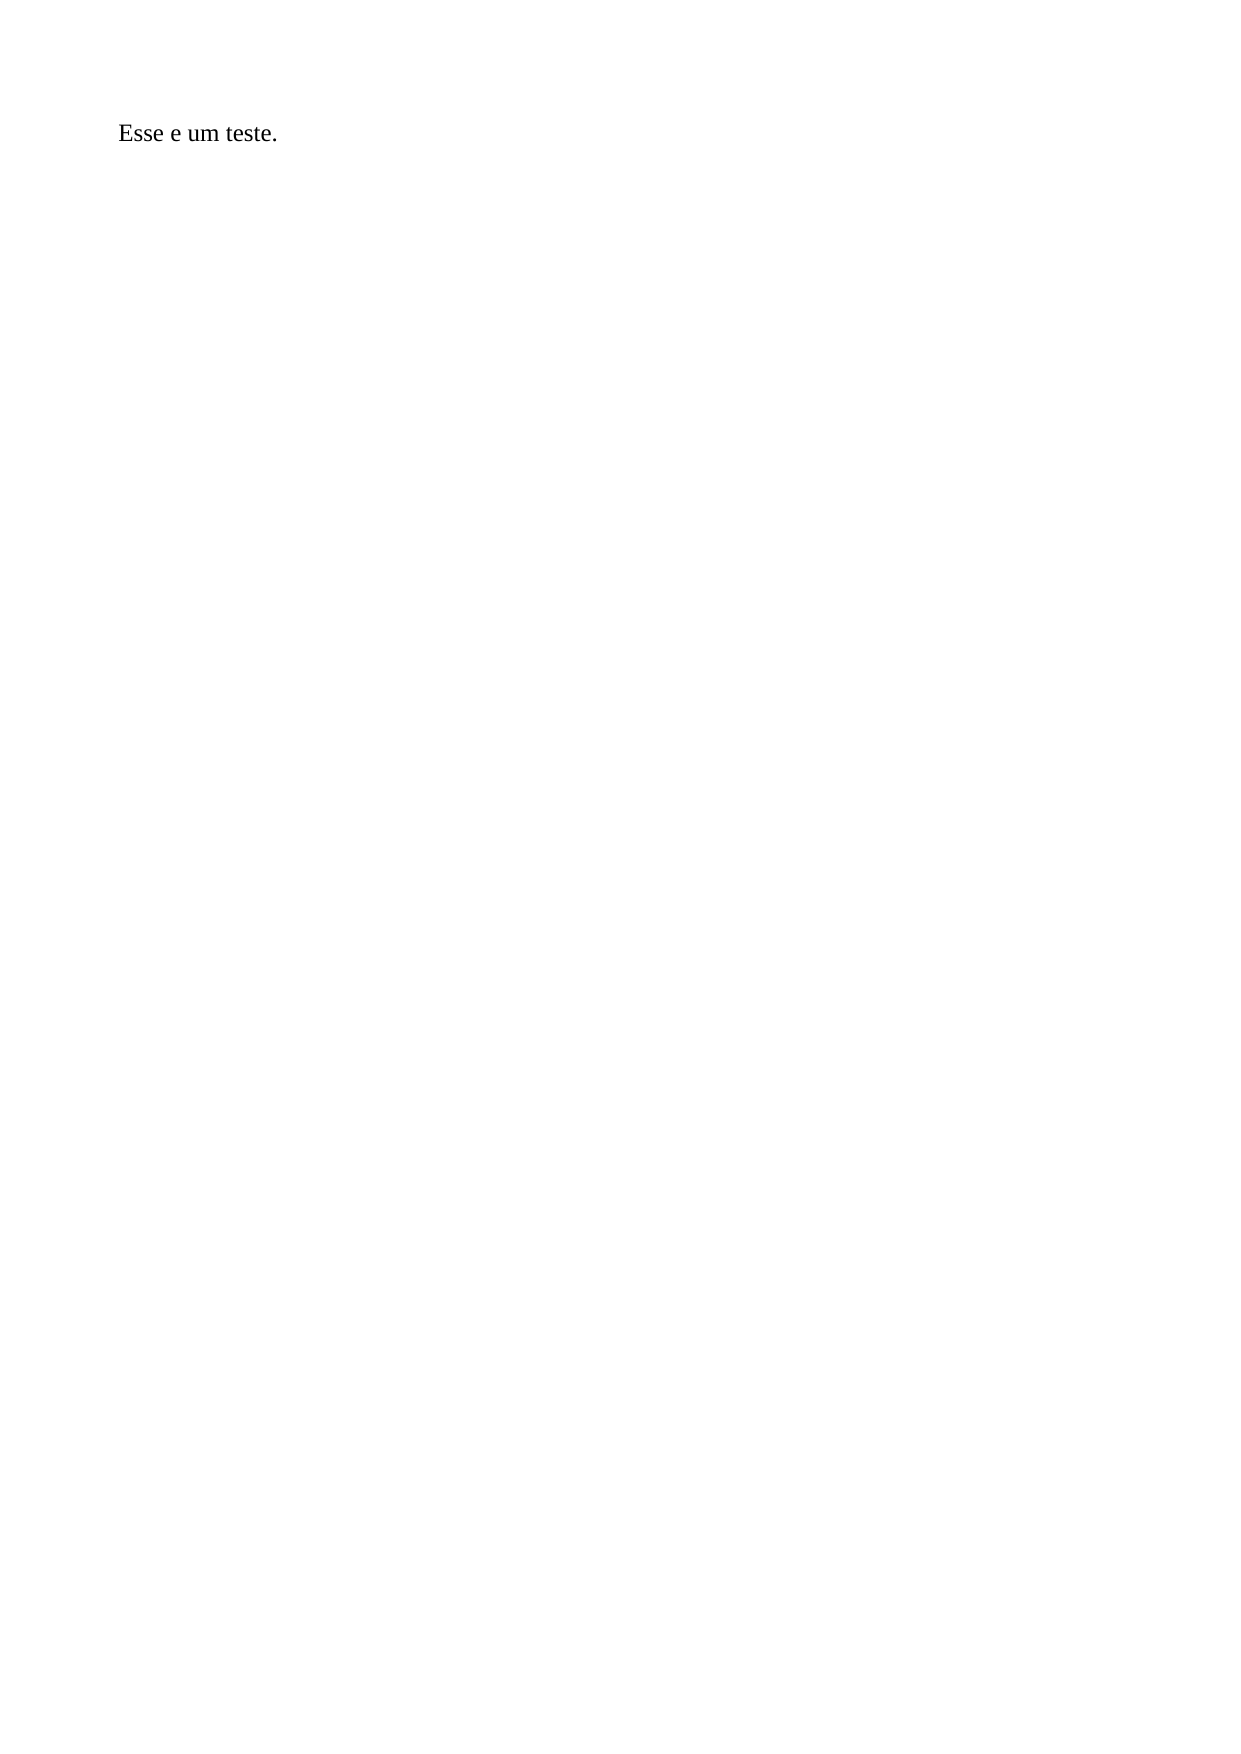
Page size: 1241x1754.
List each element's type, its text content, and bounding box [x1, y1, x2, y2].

text Esse e um teste. [118, 118, 1122, 147]
